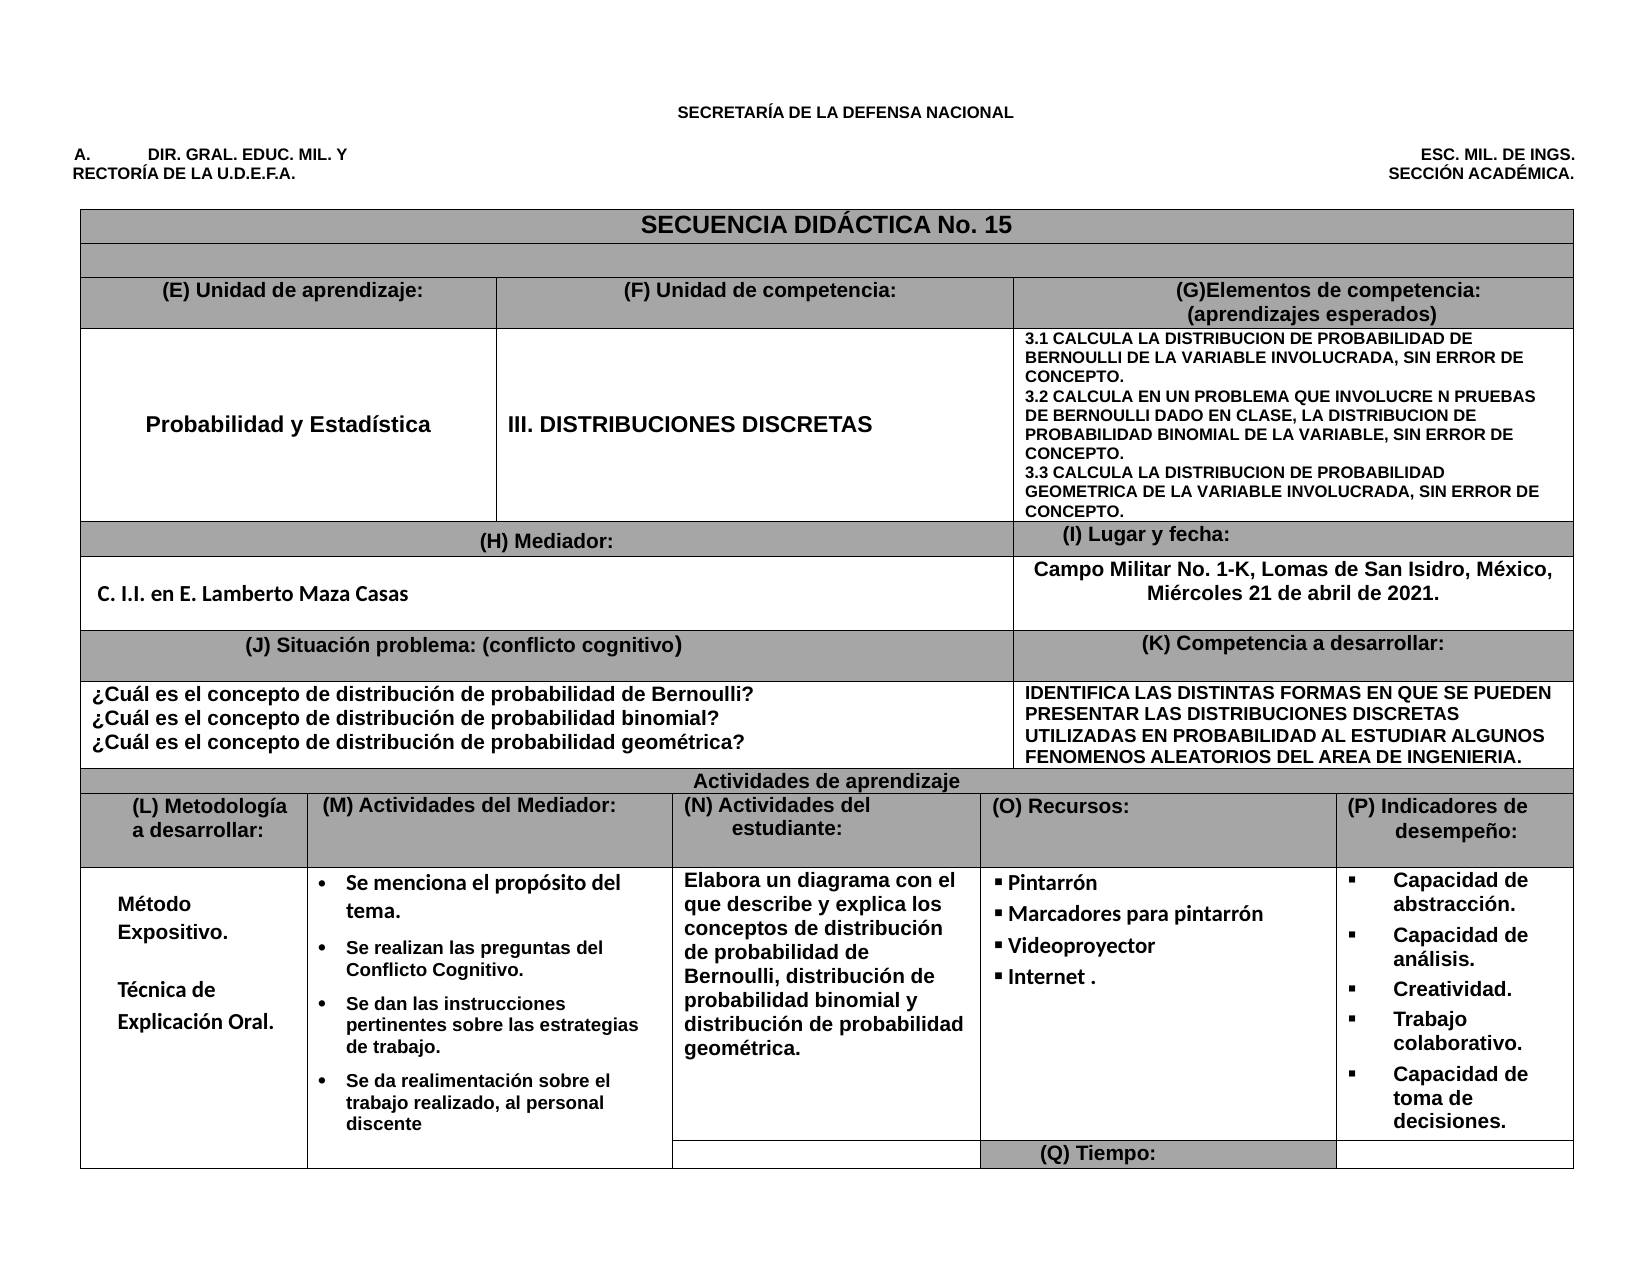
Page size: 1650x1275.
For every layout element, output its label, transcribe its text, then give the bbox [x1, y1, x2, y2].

table_cell Elabora un diagrama con el que describe y explica los conceptos de distribución de probabilidad de Bernoulli, distribución de probabilidad binomial y distribución de probabilidad geométrica. [673, 868, 980, 1139]
table_cell Método Expositivo. Técnica de Explicación Oral. [81, 868, 307, 1168]
text RECTORÍA DE LA U.D.E.F.A. SECCIÓN ACADÉMICA. [72, 164, 1580, 183]
table_cell (N) Actividades del estudiante: [673, 794, 980, 867]
table_cell 3.1 CALCULA LA DISTRIBUCION DE PROBABILIDAD DE BERNOULLI DE LA VARIABLE INVOLUCRADA, SIN ERROR DE CONCEPTO. 3.2 CALCULA EN UN PROBLEMA QUE INVOLUCRE N PRUEBAS DE BERNOULLI DADO EN CLASE, LA DISTRIBUCION DE PROBABILIDAD BINOMIAL DE LA VARIABLE, SIN ERROR DE CONCEPTO. 3.3 CALCULA LA DISTRIBUCION DE PROBABILIDAD GEOMETRICA DE LA VARIABLE INVOLUCRADA, SIN ERROR DE CONCEPTO. [1014, 329, 1573, 521]
table_cell Probabilidad y Estadística [81, 329, 496, 521]
table_cell (M) Actividades del Mediador: [308, 794, 672, 867]
table_cell [1337, 1141, 1573, 1168]
table_cell (G)Elementos de competencia: (aprendizajes esperados) [1014, 278, 1573, 328]
table_cell (Q) Tiempo: [981, 1141, 1336, 1168]
table_cell (P) Indicadores de desempeño: [1337, 794, 1573, 867]
table_cell C. I.I. en E. Lamberto Maza Casas [81, 557, 1013, 629]
table_cell (O) Recursos: [981, 794, 1336, 867]
table_cell Se menciona el propósito del tema. Se realizan las preguntas del Conflicto Cognitivo. Se dan las instrucciones pertinentes sobre las estrategias de trabajo. Se da realimentación sobre el trabajo realizado, al personal discente [308, 868, 672, 1168]
table_cell Capacidad de abstracción. Capacidad de análisis. Creatividad. Trabajo colaborativo. Capacidad de toma de decisiones. [1337, 868, 1573, 1139]
table_cell ¿Cuál es el concepto de distribución de probabilidad de Bernoulli? ¿Cuál es el concepto de distribución de probabilidad binomial? ¿Cuál es el concepto de distribución de probabilidad geométrica? [81, 682, 1013, 768]
table_cell III. DISTRIBUCIONES DISCRETAS [497, 329, 1013, 521]
table_cell [81, 244, 1573, 277]
table_cell Actividades de aprendizaje [81, 769, 1573, 793]
table_cell (E) Unidad de aprendizaje: [81, 278, 496, 328]
table_cell (H) Mediador: [81, 522, 1013, 556]
table_cell (F) Unidad de competencia: [497, 278, 1013, 328]
table_cell (I) Lugar y fecha: [1014, 522, 1573, 556]
list DIR. GRAL. EDUC. MIL. Y ESC. MIL. DE INGS. [74, 145, 1580, 164]
table_cell (K) Competencia a desarrollar: [1014, 631, 1573, 681]
table_cell (L) Metodología a desarrollar: [81, 794, 307, 867]
table_header SECUENCIA DIDÁCTICA No. 15 [81, 210, 1573, 243]
table_cell IDENTIFICA LAS DISTINTAS FORMAS EN QUE SE PUEDEN PRESENTAR LAS DISTRIBUCIONES DISCRETAS UTILIZADAS EN PROBABILIDAD AL ESTUDIAR ALGUNOS FENOMENOS ALEATORIOS DEL AREA DE INGENIERIA. [1014, 682, 1573, 768]
table_cell [673, 1141, 980, 1168]
table_cell (J) Situación problema: (conflicto cognitivo) [81, 631, 1013, 681]
table_cell Pintarrón Marcadores para pintarrón Videoproyector Internet . [981, 868, 1336, 1139]
text SECRETARÍA DE LA DEFENSA NACIONAL [111, 103, 1580, 122]
table_cell Campo Militar No. 1-K, Lomas de San Isidro, México, Miércoles 21 de abril de 2021. [1014, 557, 1573, 629]
